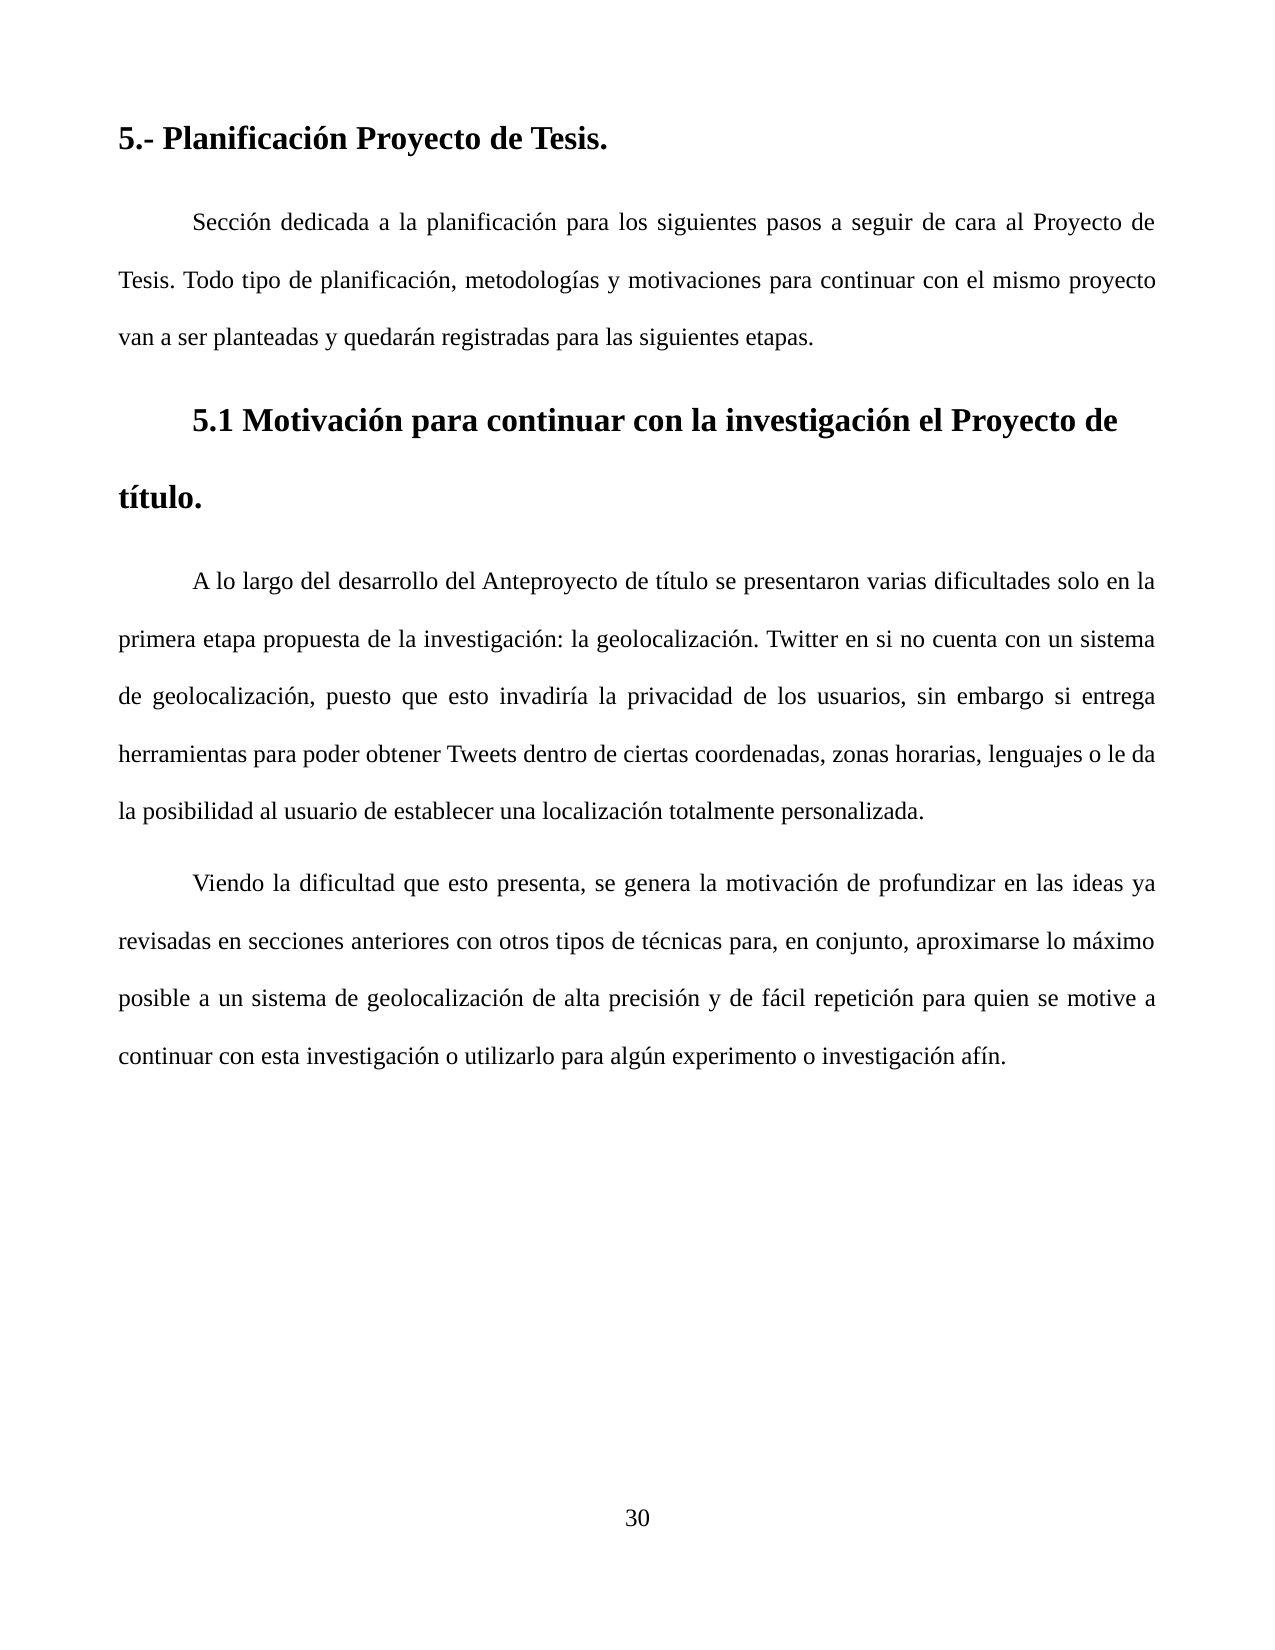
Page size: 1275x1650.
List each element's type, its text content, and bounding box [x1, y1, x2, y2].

text Sección dedicada a la planificación para los siguientes pasos a seguir de cara al Proyecto de Tesis. Todo tipo de planificación, metodologías y motivaciones para continuar con el mismo proyecto van a ser planteadas y quedarán registradas para las siguientes etapas. [118, 207, 1157, 351]
subtitle 5.- Planificación Proyecto de Tesis. [118, 118, 1157, 156]
text Viendo la dificultad que esto presenta, se genera la motivación de profundizar en las ideas ya revisadas en secciones anteriores con otros tipos de técnicas para, en conjunto, aproximarse lo máximo posible a un sistema de geolocalización de alta precisión y de fácil repetición para quien se motive a continuar con esta investigación o utilizarlo para algún experimento o investigación afín. [118, 868, 1157, 1070]
subtitle 5.1 Motivación para continuar con la investigación el Proyecto de título. [118, 401, 1157, 516]
text A lo largo del desarrollo del Anteproyecto de título se presentaron varias dificultades solo en la primera etapa propuesta de la investigación: la geolocalización. Twitter en si no cuenta con un sistema de geolocalización, puesto que esto invadiría la privacidad de los usuarios, sin embargo si entrega herramientas para poder obtener Tweets dentro de ciertas coordenadas, zonas horarias, lenguajes o le da la posibilidad al usuario de establecer una localización totalmente personalizada. [118, 566, 1157, 825]
